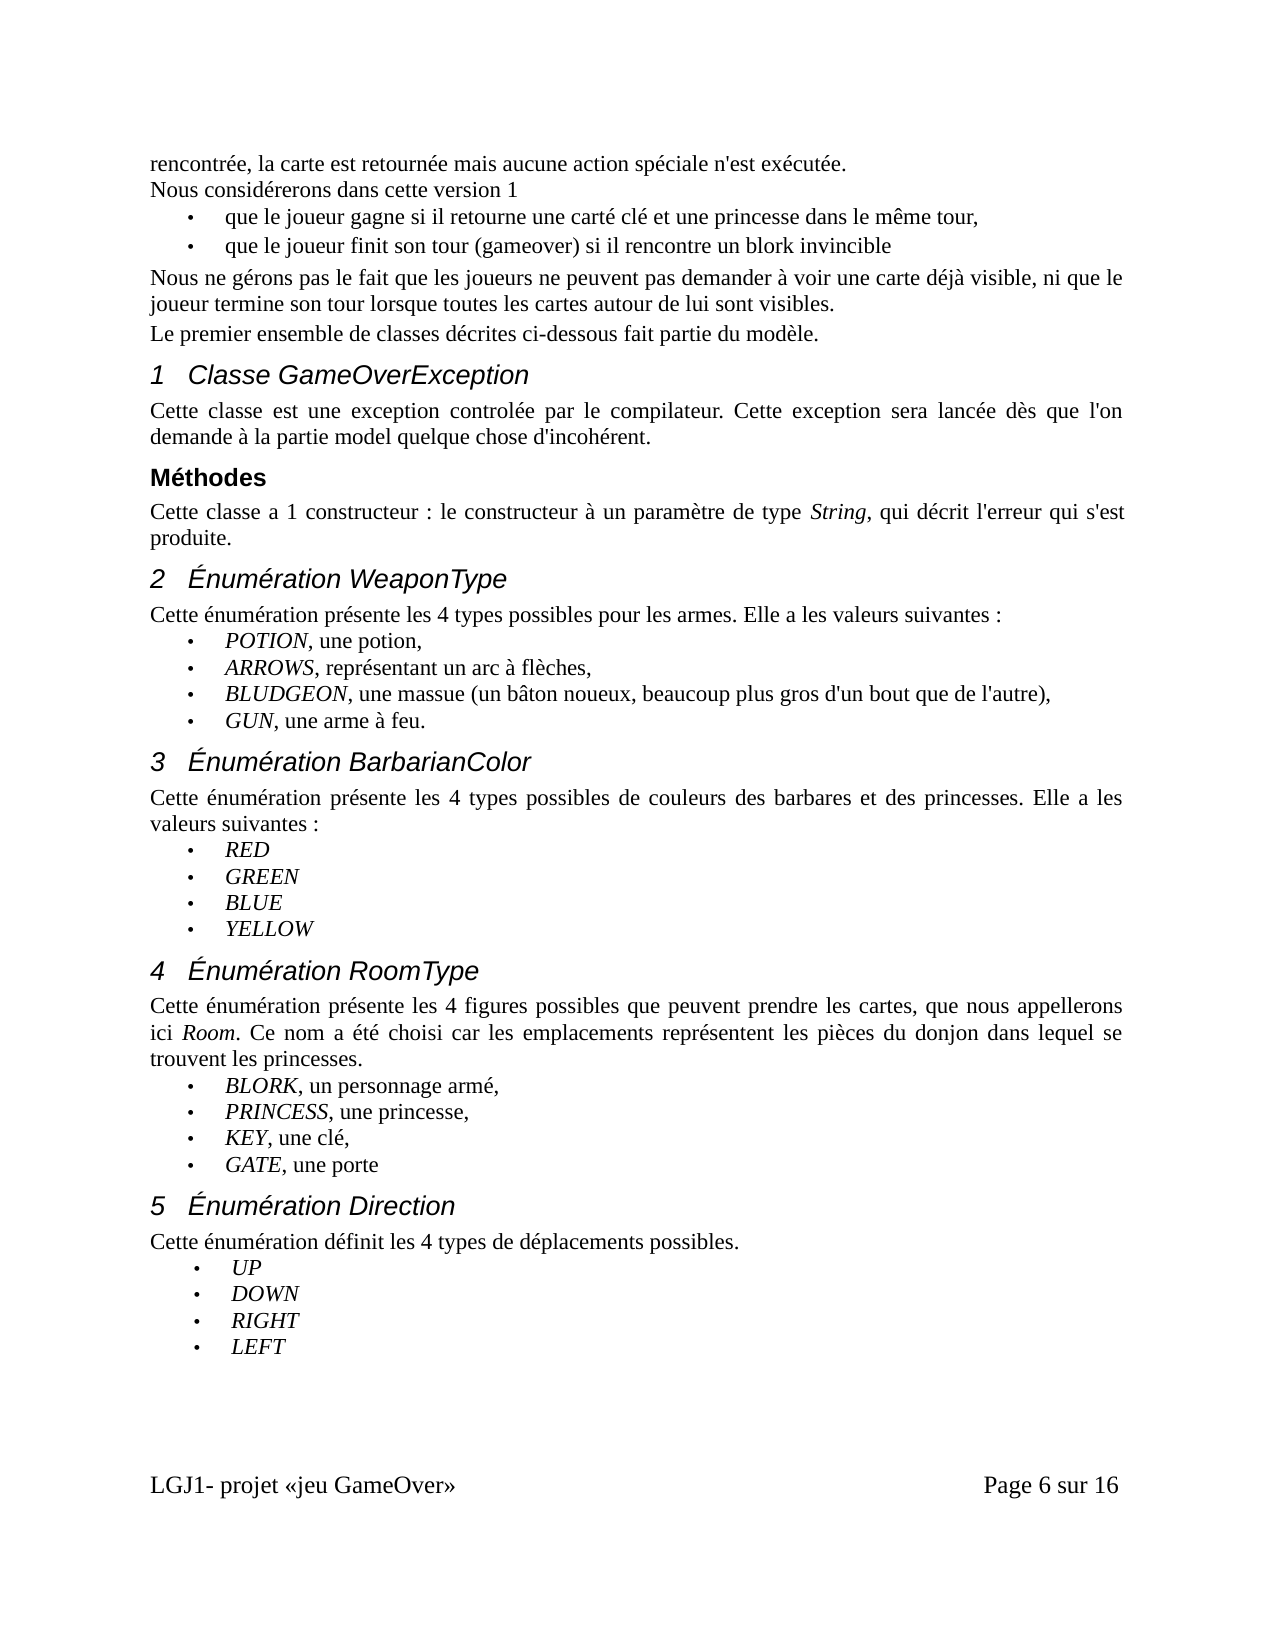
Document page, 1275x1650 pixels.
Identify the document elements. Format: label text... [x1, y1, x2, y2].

text Cette classe a 1 constructeur : le constructeur à un paramètre de type String, qui décrit l'erreur qui s'est produite. [150, 498, 1125, 551]
list UP [194, 1254, 1125, 1281]
list PRINCESS, une princesse, [187, 1098, 1125, 1124]
list que le joueur finit son tour (gameover) si il rencontre un blork invincible [187, 232, 1125, 258]
text Nous ne gérons pas le fait que les joueurs ne peuvent pas demander à voir une carte déjà visible, ni que le joueur termine son tour lorsque toutes les cartes autour de lui sont visibles. [150, 264, 1125, 317]
list POTION, une potion, [187, 628, 1125, 654]
list LEFT [194, 1333, 1125, 1359]
subtitle Énumération WeaponType [150, 563, 1125, 595]
text Cette énumération présente les 4 types possibles de couleurs des barbares et des princesses. Elle a les valeurs suivantes : [150, 784, 1125, 836]
text Cette énumération présente les 4 types possibles pour les armes. Elle a les valeurs suivantes : [150, 601, 1125, 628]
list que le joueur gagne si il retourne une carté clé et une princesse dans le même tour, [187, 203, 1125, 229]
list BLUE [187, 889, 1125, 916]
text Nous considérerons dans cette version 1 [150, 176, 1125, 203]
subtitle Énumération RoomType [150, 955, 1125, 986]
subtitle Classe GameOverException [150, 359, 1125, 390]
list DOWN [194, 1281, 1125, 1307]
list ARROWS, représentant un arc à flèches, [187, 654, 1125, 680]
list KEY, une clé, [187, 1124, 1125, 1151]
list GUN, une arme à feu. [187, 707, 1125, 733]
text rencontrée, la carte est retournée mais aucune action spéciale n'est exécutée. [150, 150, 1125, 176]
list GATE, une porte [187, 1151, 1125, 1177]
text Cette énumération présente les 4 figures possibles que peuvent prendre les cartes, que nous appellerons ici Room. Ce nom a été choisi car les emplacements représentent les pièces du donjon dans lequel se trouvent les princesses. [150, 993, 1125, 1072]
list BLORK, un personnage armé, [187, 1072, 1125, 1098]
text Cette énumération définit les 4 types de déplacements possibles. [150, 1228, 1125, 1254]
list RED [187, 836, 1125, 863]
list YELLOW [187, 916, 1125, 942]
text Cette classe est une exception controlée par le compilateur. Cette exception sera lancée dès que l'on demande à la partie model quelque chose d'incohérent. [150, 397, 1125, 449]
subtitle Énumération BarbarianColor [150, 746, 1125, 777]
text Le premier ensemble de classes décrites ci-dessous fait partie du modèle. [150, 320, 1125, 346]
subtitle Méthodes [150, 463, 1125, 491]
list RIGHT [194, 1307, 1125, 1333]
subtitle Énumération Direction [150, 1190, 1125, 1221]
list GREEN [187, 863, 1125, 889]
list BLUDGEON, une massue (un bâton noueux, beaucoup plus gros d'un bout que de l'autre), [187, 680, 1125, 707]
